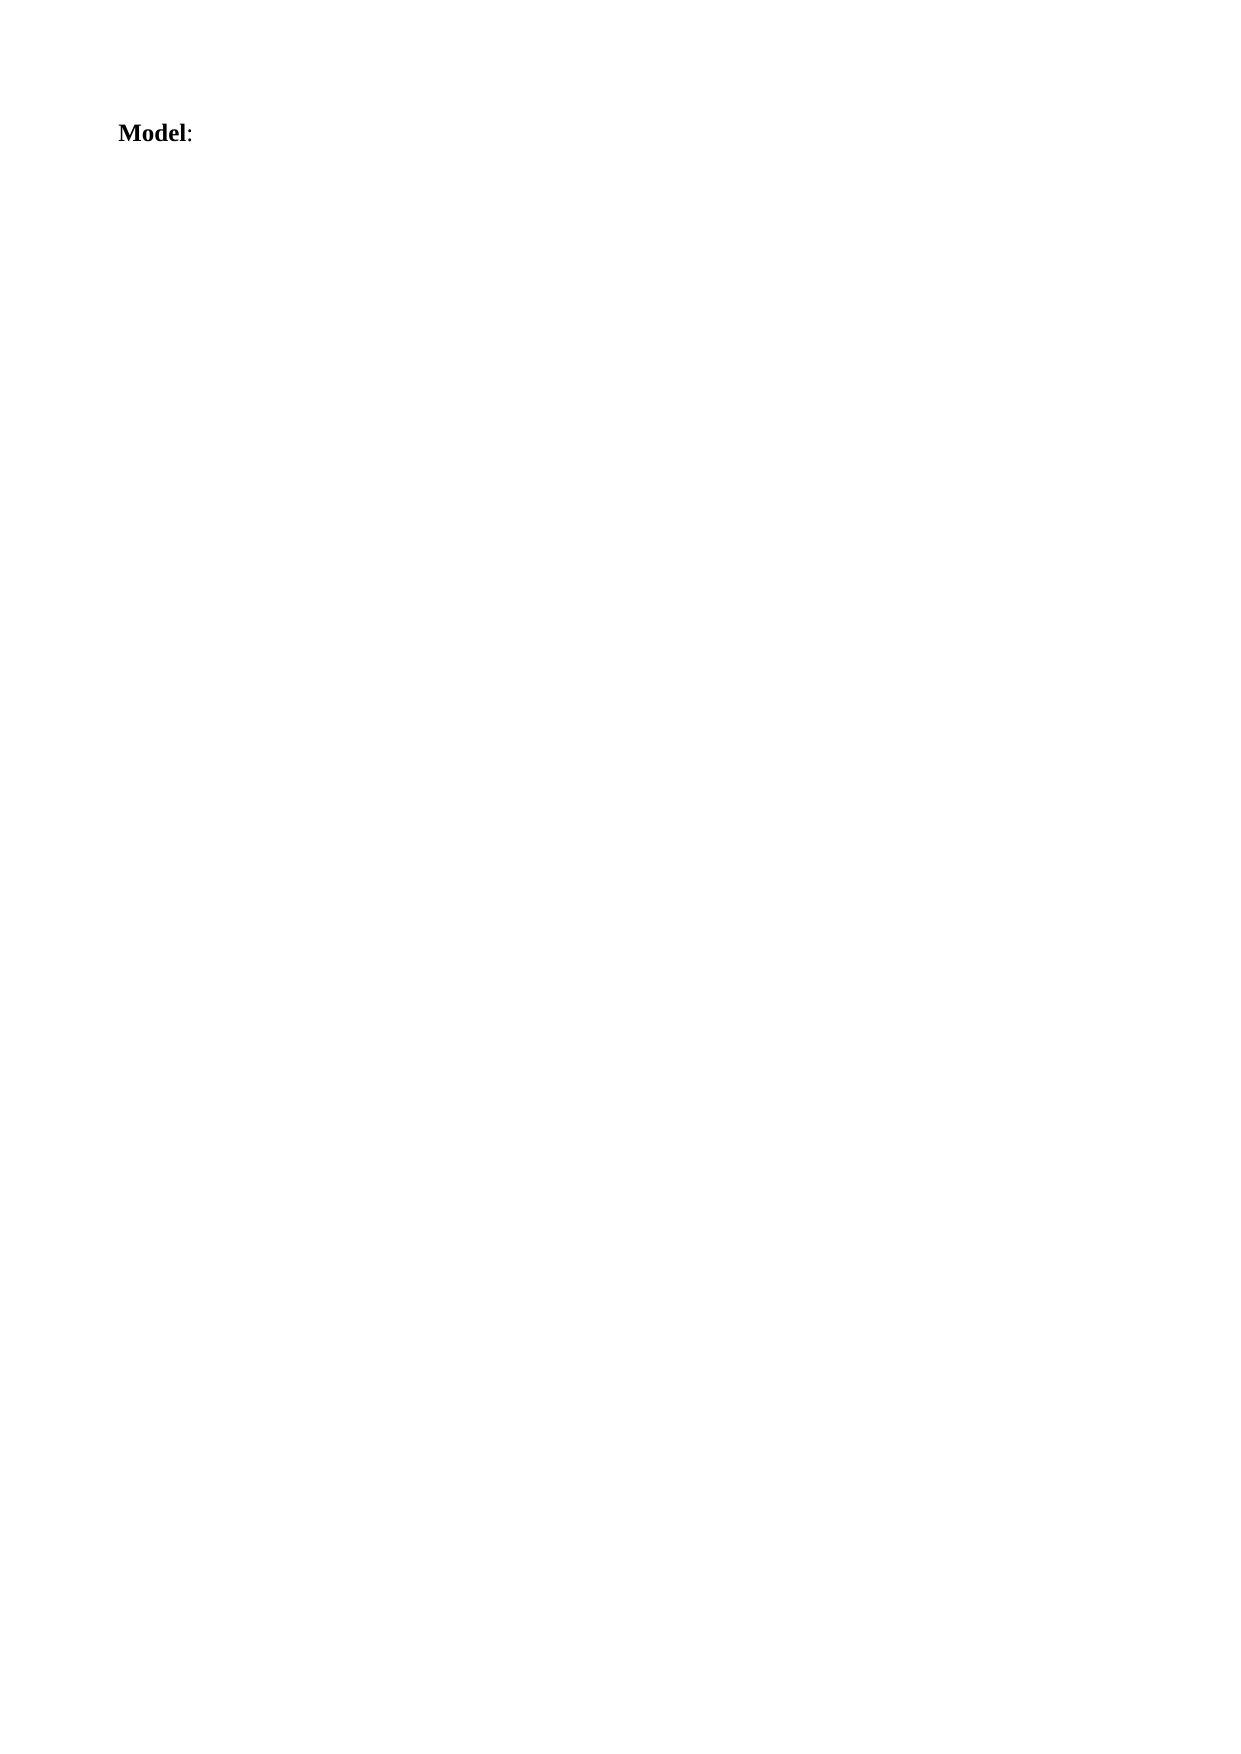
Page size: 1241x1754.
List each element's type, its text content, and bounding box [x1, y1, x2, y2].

text Model: [118, 118, 1122, 147]
